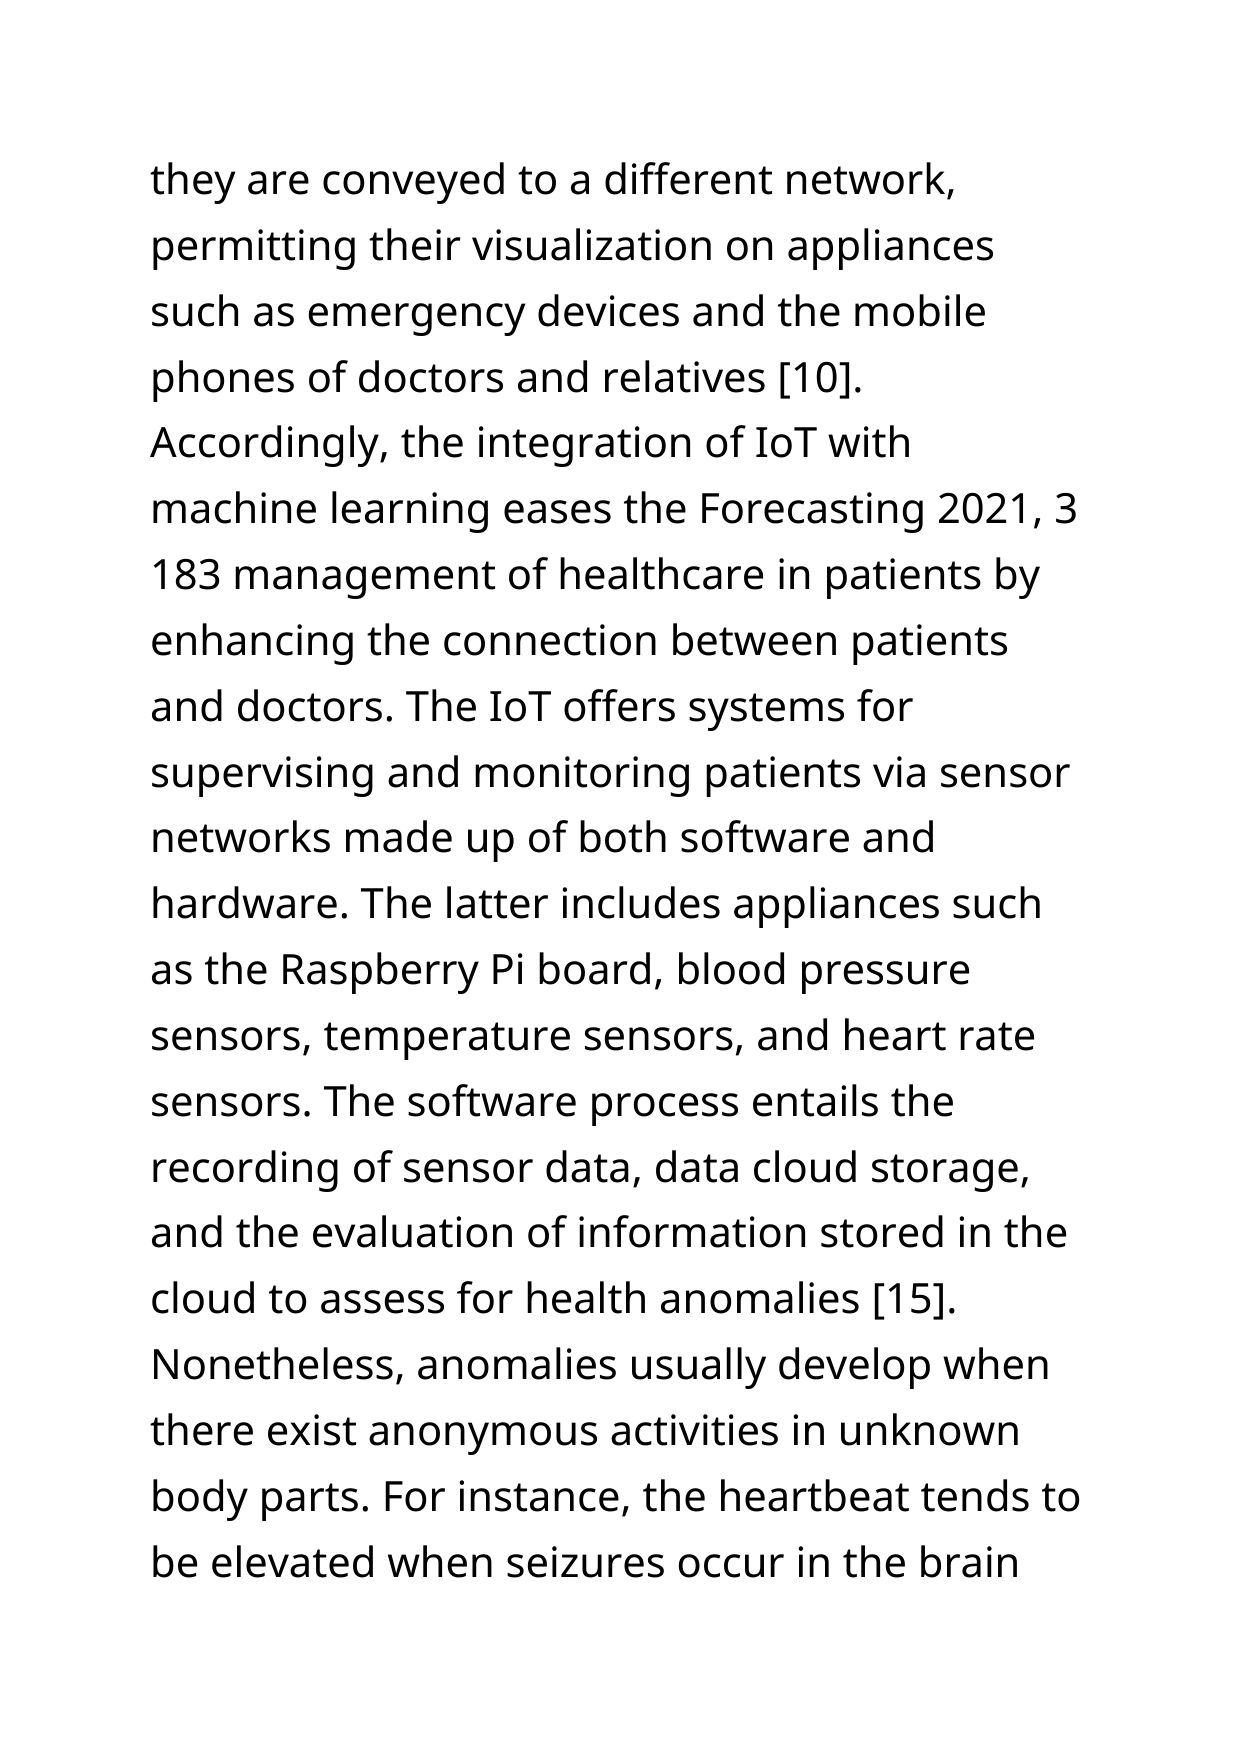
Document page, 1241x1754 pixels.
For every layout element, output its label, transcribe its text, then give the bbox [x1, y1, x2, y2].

text they are conveyed to a different network, permitting their visualization on appliances such as emergency devices and the mobile phones of doctors and relatives [10]. Accordingly, the integration of IoT with machine learning eases the Forecasting 2021, 3 183 management of healthcare in patients by enhancing the connection between patients and doctors. The IoT offers systems for supervising and monitoring patients via sensor networks made up of both software and hardware. The latter includes appliances such as the Raspberry Pi board, blood pressure sensors, temperature sensors, and heart rate sensors. The software process entails the recording of sensor data, data cloud storage, and the evaluation of information stored in the cloud to assess for health anomalies [15]. Nonetheless, anomalies usually develop when there exist anonymous activities in unknown body parts. For instance, the heartbeat tends to be elevated when seizures occur in the brain [150, 150, 1090, 1589]
